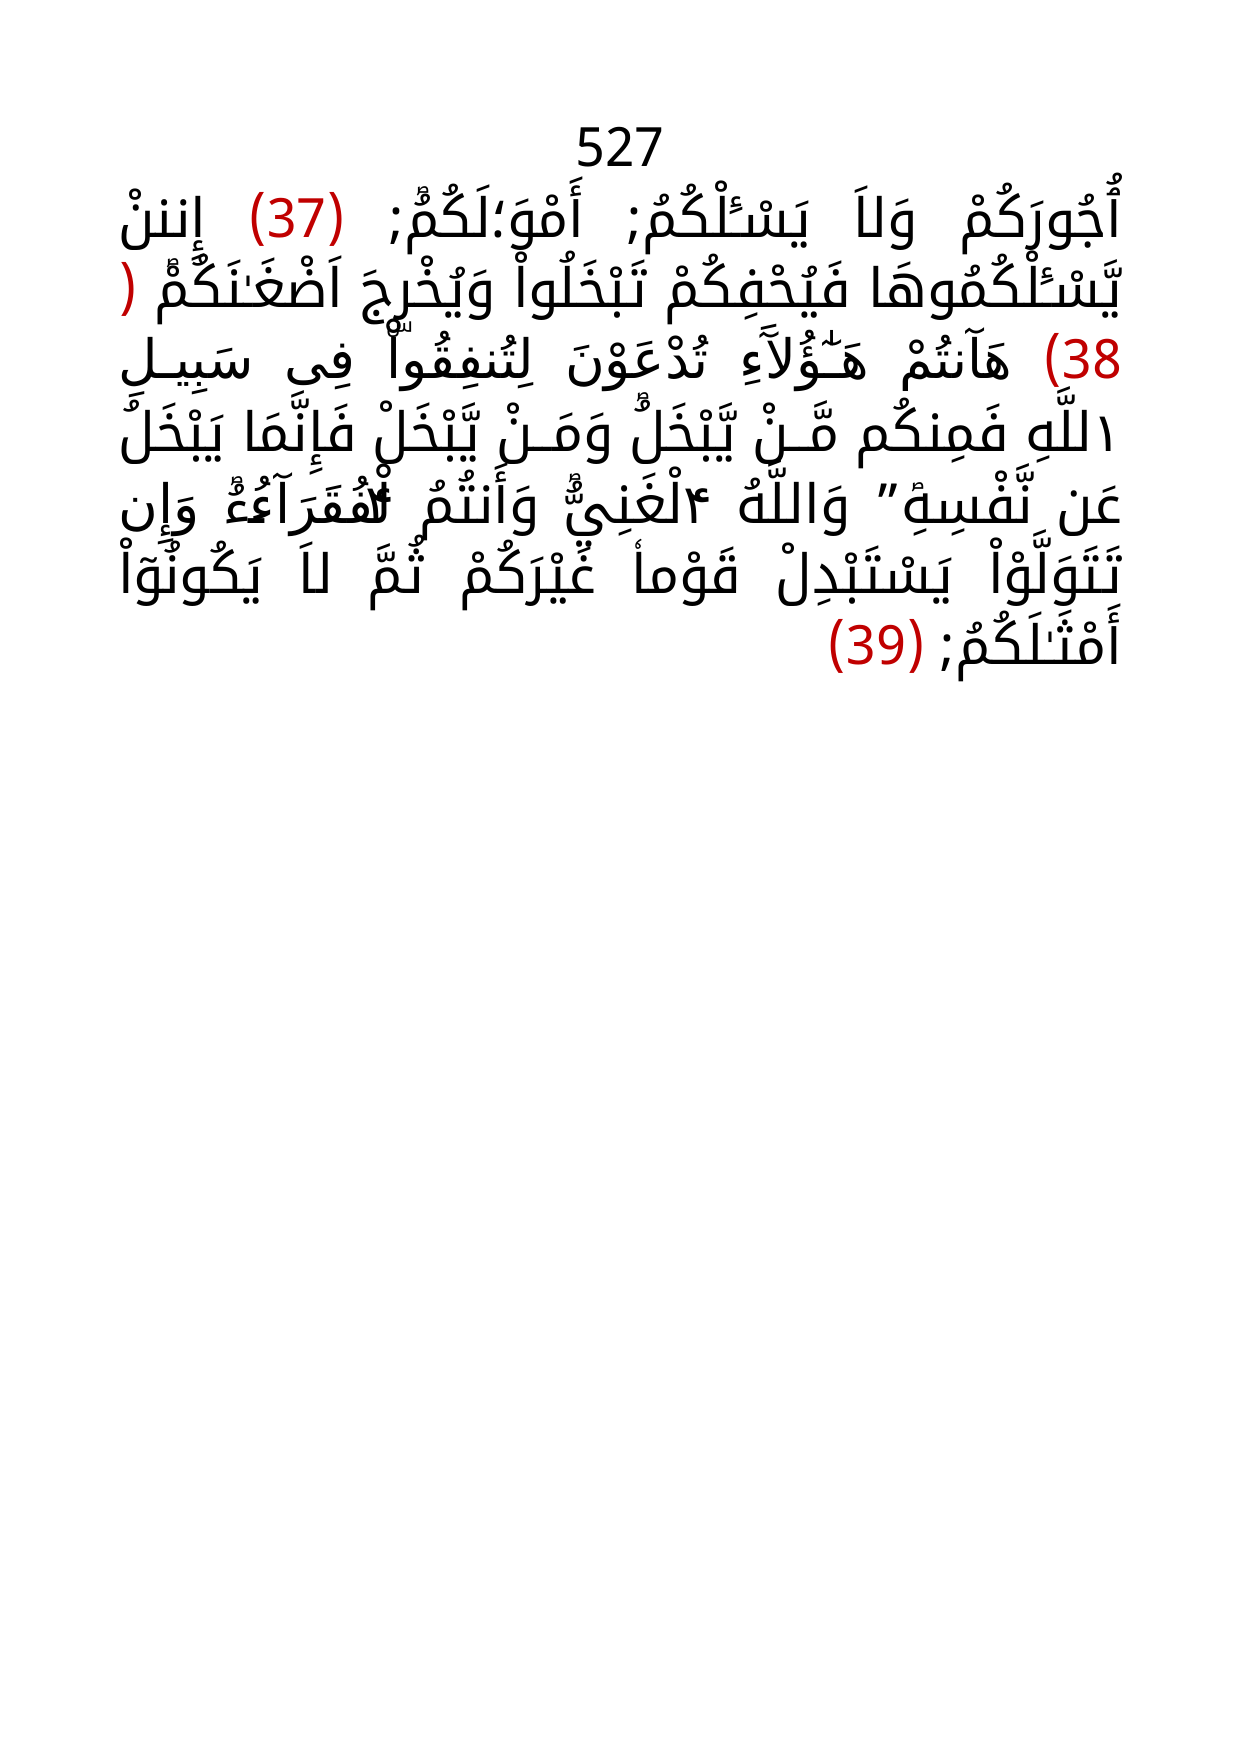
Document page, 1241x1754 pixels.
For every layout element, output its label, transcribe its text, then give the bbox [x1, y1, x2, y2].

text ٱُجُورَكُمْ وَلاَ يَسْـَٔلْكُمُ; أَمْوَ؛لَكُمُؐ; (37) إِنننْ يَّسْـَٔلْكُمُوهَا فَيُحْفِكُمْ تَبْخَلُواْ وَيُخْرۣجَ اَضْغَـٰنَكُمْؐ (38) هَآنتُمْ هَـٰٓؤُلآَءِ تُدْعَوْنَ لِتُنفِقُواْ فِى سَبِيـلِ ۱للَّهِ فَمِنكُم مَّــنْ يَّبْخَلُؐ وَمَــنْ يَّبْخَلْ فَإِنَّمَا يَبْخَلُ عَن نَّفْسِهِؐ” وَاللَّهُ ۴لْغَنِيُّؐ وَأَنتُمُ ۴لْفُقَرَآءُؐ وَإِن تَتَوَلَّوْاْ يَسْتَبْدِلْ قَوْماٗ غَيْرَكُمْ ثُمَّ لاَ يَكُونُوٓاْ أَمْثَـٰلَكُمُ; (39) [118, 189, 1122, 687]
text 527 [118, 118, 1122, 189]
